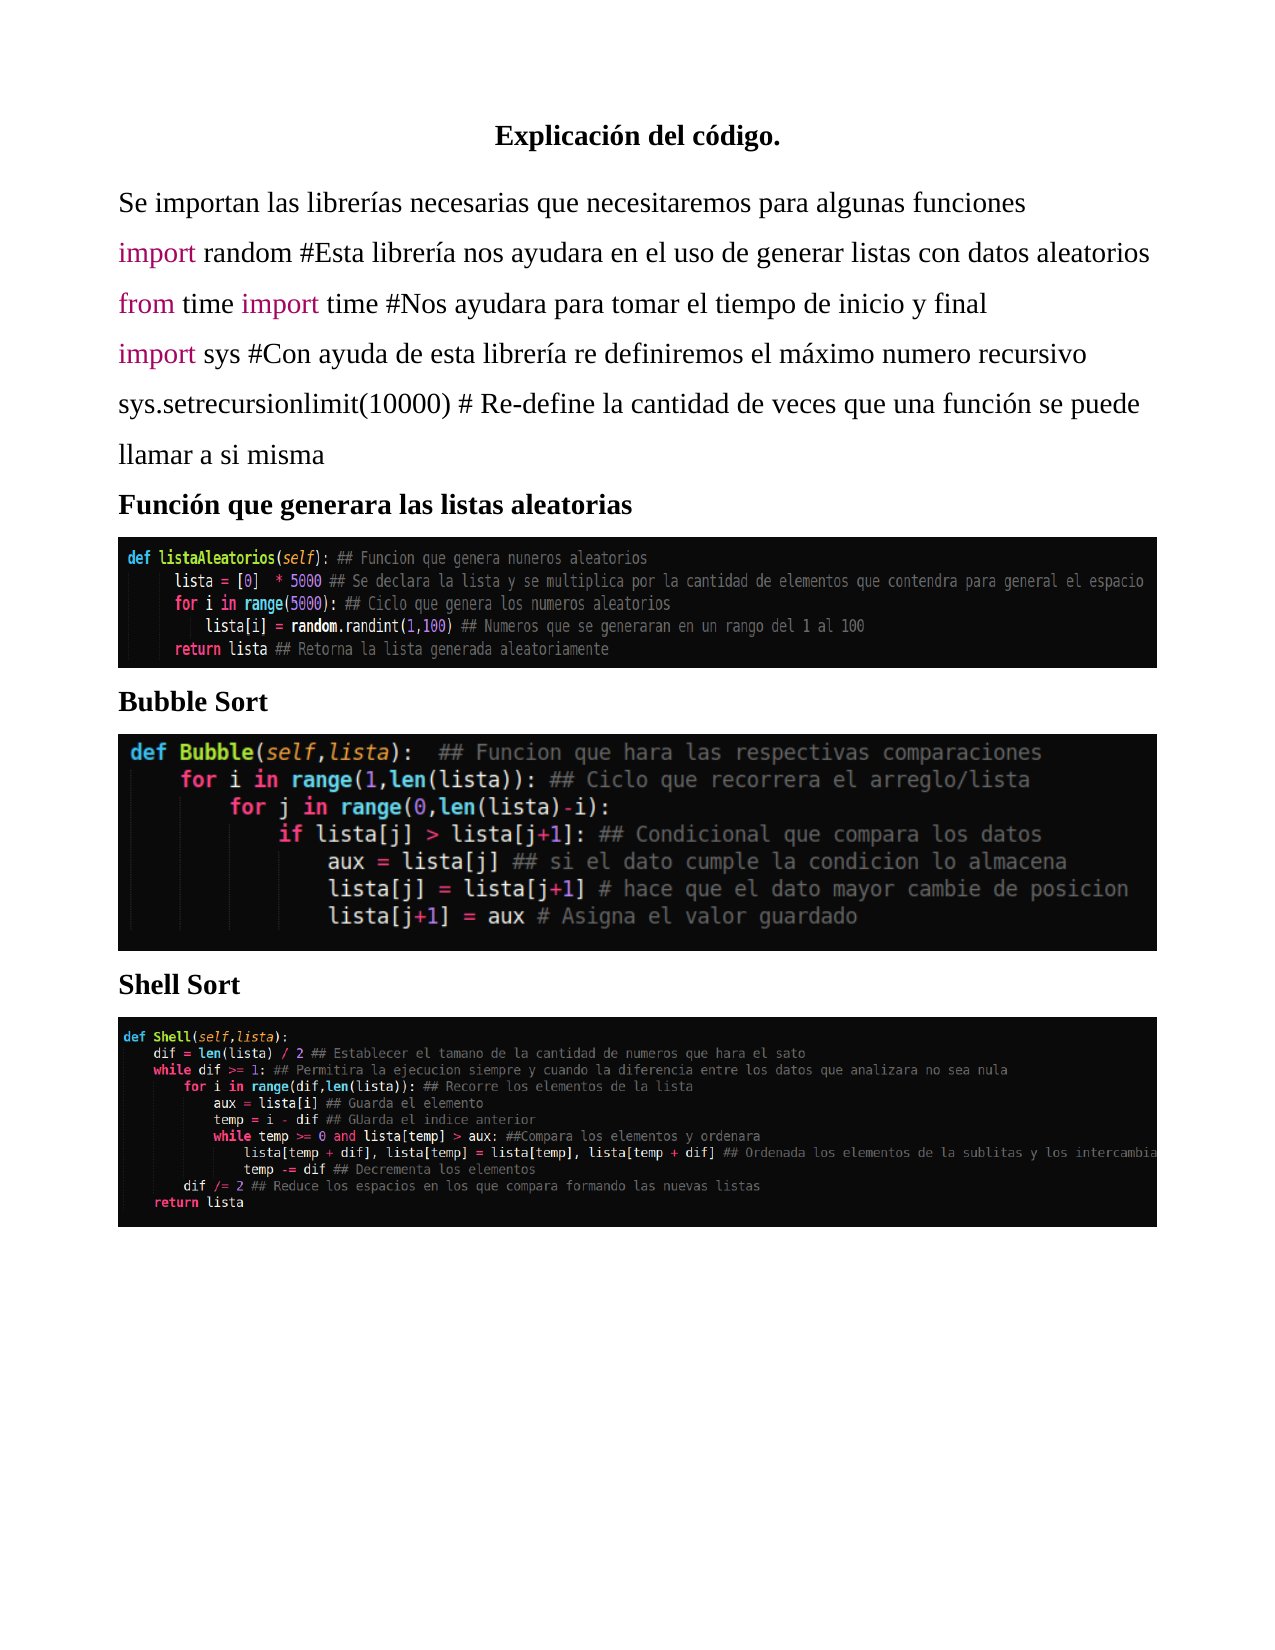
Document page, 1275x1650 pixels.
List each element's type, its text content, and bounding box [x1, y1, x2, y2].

text Explicación del código. [118, 118, 1157, 152]
text import sys #Con ayuda de esta librería re definiremos el máximo numero recursivo [118, 336, 1157, 370]
text Función que generara las listas aleatorias [118, 487, 1157, 521]
text sys.setrecursionlimit(10000) # Re-define la cantidad de veces que una función se puede llamar a si misma [118, 386, 1157, 470]
picture [118, 734, 1157, 951]
text Se importan las librerías necesarias que necesitaremos para algunas funciones [118, 185, 1157, 219]
text Shell Sort [118, 951, 1157, 1001]
text from time import time #Nos ayudara para tomar el tiempo de inicio y final [118, 286, 1157, 319]
text import random #Esta librería nos ayudara en el uso de generar listas con datos aleatorios [118, 236, 1157, 269]
picture [118, 1017, 1157, 1227]
text Bubble Sort [118, 668, 1157, 718]
picture [118, 537, 1157, 668]
